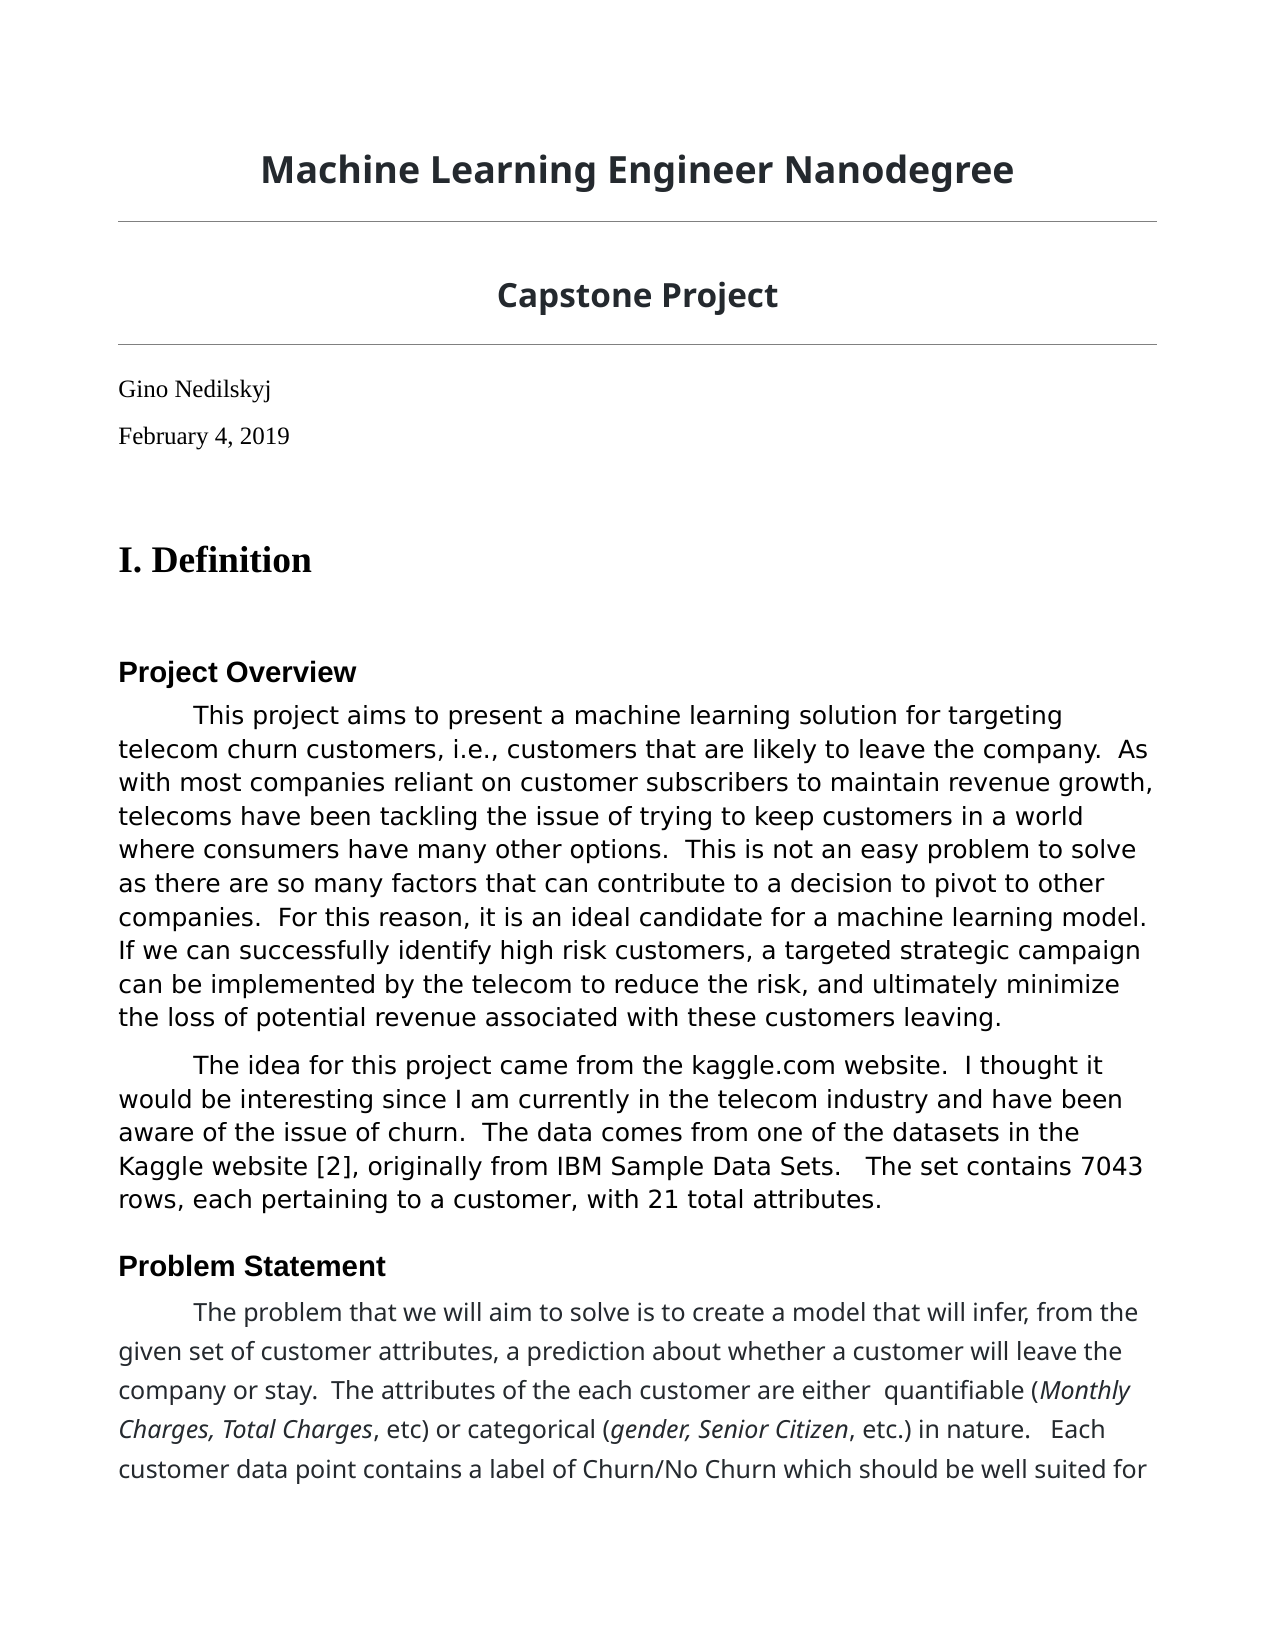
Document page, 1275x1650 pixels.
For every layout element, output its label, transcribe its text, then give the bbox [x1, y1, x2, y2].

subtitle I. Definition [118, 537, 1157, 581]
text This project aims to present a machine learning solution for targeting telecom churn customers, i.e., customers that are likely to leave the company. As with most companies reliant on customer subscribers to maintain revenue growth, telecoms have been tackling the issue of trying to keep customers in a world where consumers have many other options. This is not an easy problem to solve as there are so many factors that can contribute to a decision to pivot to other companies. For this reason, it is an ideal candidate for a machine learning model. If we can successfully identify high risk customers, a targeted strategic campaign can be implemented by the telecom to reduce the risk, and ultimately minimize the loss of potential revenue associated with these customers leaving. [118, 701, 1157, 1033]
text Gino Nedilskyj [118, 374, 1157, 402]
subtitle Machine Learning Engineer Nanodegree [118, 143, 1157, 194]
text The problem that we will aim to solve is to create a model that will infer, from the given set of customer attributes, a prediction about whether a customer will leave the company or stay. The attributes of the each customer are either quantifiable (Monthly Charges, Total Charges, etc) or categorical (gender, Senior Citizen, etc.) in nature. Each customer data point contains a label of Churn/No Churn which should be well suited for [118, 1295, 1157, 1485]
text The idea for this project came from the kaggle.com website. I thought it would be interesting since I am currently in the telecom industry and have been aware of the issue of churn. The data comes from one of the datasets in the Kaggle website [2], originally from IBM Sample Data Sets. The set contains 7043 rows, each pertaining to a customer, with 21 total attributes. [118, 1052, 1157, 1215]
subtitle Capstone Project [118, 272, 1157, 317]
subtitle Problem Statement [118, 1248, 1157, 1282]
subtitle Project Overview [118, 655, 1157, 689]
text February 4, 2019 [118, 421, 1157, 450]
